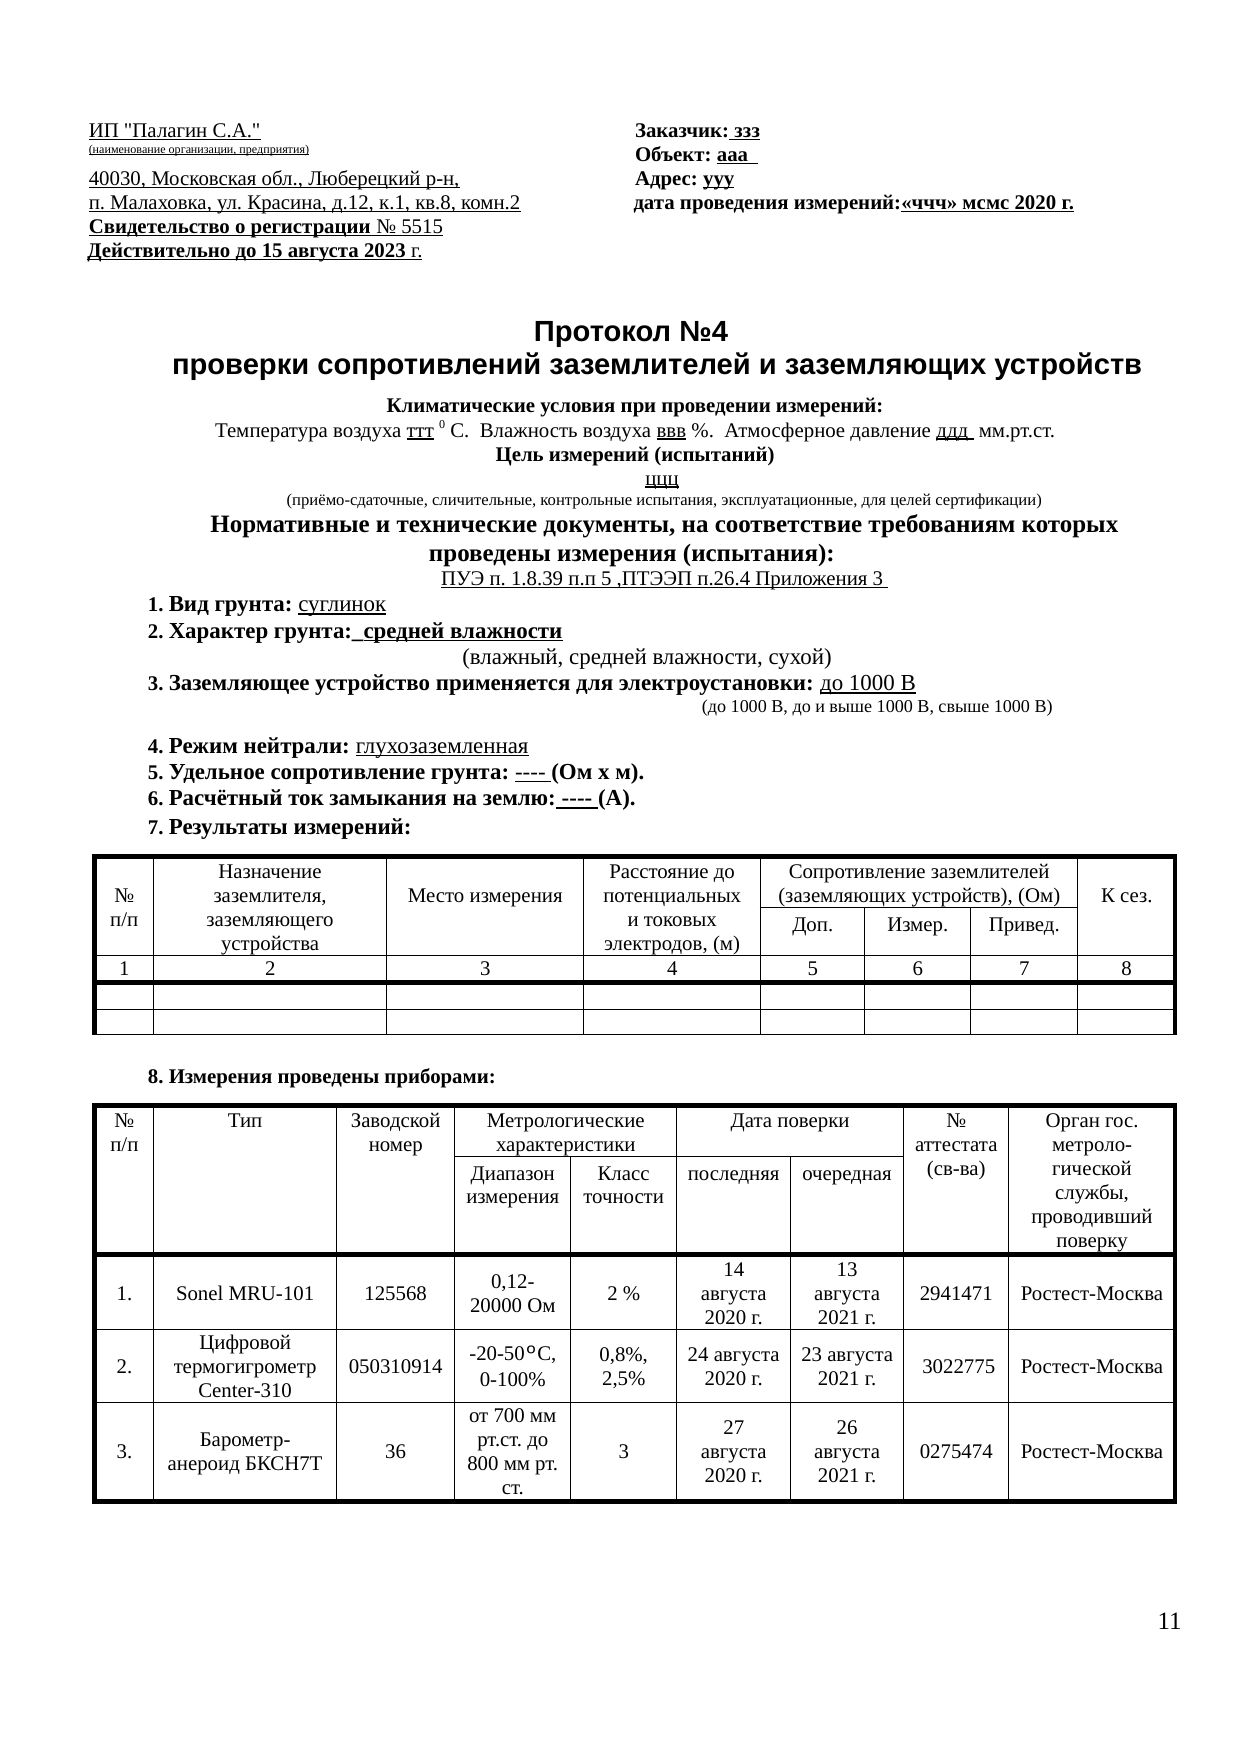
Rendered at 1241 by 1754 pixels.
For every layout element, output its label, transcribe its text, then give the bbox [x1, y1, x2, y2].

table_header Назначение заземлителя, заземляющего устройства [154, 859, 386, 955]
text ццц [88, 466, 1181, 490]
table_cell 0275474 [904, 1403, 1008, 1499]
text Действительно до 15 августа 2023 г. [87, 238, 635, 262]
table_cell 0,8%, 2,5% [571, 1330, 676, 1402]
list Удельное сопротивление грунта: ---- (Ом х м). [88, 758, 1181, 784]
table_cell Ростест-Москва [1009, 1403, 1173, 1499]
table_header Заводской номер [337, 1108, 454, 1252]
table_cell 2 [154, 956, 386, 980]
table_cell 050310914 [337, 1330, 454, 1402]
table_cell очередная [791, 1157, 903, 1252]
text Заказчик: ззз [635, 118, 1181, 142]
table_header Орган гос. метроло-гической службы, проводивший поверку [1009, 1108, 1173, 1252]
table_cell 23 августа 2021 г. [791, 1330, 903, 1402]
table_cell последняя [677, 1157, 790, 1252]
table_cell Привед. [971, 908, 1077, 955]
table_cell [584, 1010, 760, 1034]
table_cell [971, 985, 1077, 1009]
text (влажный, средней влажности, сухой) [88, 643, 1181, 669]
table_cell 5 [761, 956, 864, 980]
table_cell Ростест-Москва [1009, 1257, 1173, 1329]
text ПУЭ п. 1.8.39 п.п 5 ,ПТЭЭП п.26.4 Приложения 3 [88, 566, 1181, 590]
table_cell 1 [97, 956, 153, 980]
table_header № аттестата (св-ва) [904, 1108, 1008, 1252]
table_cell 36 [337, 1403, 454, 1499]
table_header Дата поверки [677, 1108, 903, 1156]
table_cell 24 августа 2020 г. [677, 1330, 790, 1402]
text п. Малаховка, ул. Красина, д.12, к.1, кв.8, комн.2 [88, 190, 635, 214]
text (приёмо-сдаточные, сличительные, контрольные испытания, эксплуатационные, для целей сертификации) [88, 490, 1181, 509]
list Заземляющее устройство применяется для электроустановки: до 1000 В [88, 669, 1181, 696]
text Климатические условия при проведении измерений: [88, 393, 1181, 417]
table_header К сез. [1078, 859, 1173, 955]
table_cell [97, 1010, 153, 1034]
table_cell [387, 985, 583, 1009]
text Цель измерений (испытаний) [88, 442, 1181, 466]
table_header Тип [154, 1108, 336, 1252]
text Температура воздуха ттт 0 С. Влажность воздуха ввв %. Атмосферное давление ддд мм.рт.ст. [88, 417, 1181, 442]
table_cell 2 % [571, 1257, 676, 1329]
table_cell -20-50ºС, 0-100% [455, 1330, 570, 1402]
table_cell [97, 985, 153, 1009]
table_cell Барометр-анероид БКСН7Т [154, 1403, 336, 1499]
table_cell 26 августа 2021 г. [791, 1403, 903, 1499]
list Расчётный ток замыкания на землю: ---- (А). [88, 784, 1181, 811]
table_cell Доп. [761, 908, 864, 955]
table_cell [154, 985, 386, 1009]
table_cell 8 [1078, 956, 1173, 980]
table_cell 14 августа 2020 г. [677, 1257, 790, 1329]
table_cell 125568 [337, 1257, 454, 1329]
table_cell [1078, 1010, 1173, 1034]
table_cell 0,12-20000 Ом [455, 1257, 570, 1329]
text (наименование организации, предприятия) [88, 142, 635, 166]
table_header Расстояние до потенциальных и токовых электродов, (м) [584, 859, 760, 955]
text Нормативные и технические документы, на соответствие требованиям которых проведены измерения (испытания): [88, 509, 1181, 566]
list Вид грунта: суглинок [88, 590, 1181, 617]
table_cell 2. [97, 1330, 153, 1402]
table_cell Измер. [865, 908, 970, 955]
text (до 1000 В, до и выше 1000 В, свыше 1000 В) [88, 696, 1181, 732]
table_cell 7 [971, 956, 1077, 980]
table_cell Цифровой термогигрометр Center-310 [154, 1330, 336, 1402]
list Измерения проведены приборами: [88, 1064, 1181, 1088]
table_cell [387, 1010, 583, 1034]
table_cell [1078, 985, 1173, 1009]
table_cell Sonel MRU-101 [154, 1257, 336, 1329]
table_cell 3022775 [904, 1330, 1008, 1402]
table_header Метрологические характеристики [455, 1108, 676, 1156]
table_cell [865, 985, 970, 1009]
table_cell 13 августа 2021 г. [791, 1257, 903, 1329]
table_cell [971, 1010, 1077, 1034]
subtitle проверки сопротивлений заземлителей и заземляющих устройств [88, 314, 1181, 381]
text ИП "Палагин С.А." [88, 118, 635, 142]
table_cell 4 [584, 956, 760, 980]
text 40030, Московская обл., Люберецкий р-н, [88, 166, 635, 190]
table_cell [584, 985, 760, 1009]
table_cell [761, 985, 864, 1009]
text дата проведения измерений:«ччч» мсмс 2020 г. [635, 190, 1181, 214]
table_cell от 700 мм рт.ст. до 800 мм рт. ст. [455, 1403, 570, 1499]
table_cell 1. [97, 1257, 153, 1329]
table_cell [761, 1010, 864, 1034]
table_cell Ростест-Москва [1009, 1330, 1173, 1402]
table_cell Класс точности [571, 1157, 676, 1252]
table_cell 6 [865, 956, 970, 980]
table_cell [865, 1010, 970, 1034]
list Результаты измерений: [88, 811, 1181, 839]
table_header № п/п [97, 859, 153, 955]
list Режим нейтрали: глухозаземленная [88, 732, 1181, 758]
text Объект: ааа [635, 142, 1181, 166]
table_header Место измерения [387, 859, 583, 955]
table_header Сопротивление заземлителей (заземляющих устройств), (Ом) [761, 859, 1077, 907]
table_cell Диапазон измерения [455, 1157, 570, 1252]
table_cell 2941471 [904, 1257, 1008, 1329]
text Свидетельство о регистрации № 5515 [88, 214, 635, 238]
table_cell [154, 1010, 386, 1034]
table_cell 3. [97, 1403, 153, 1499]
table_cell 3 [387, 956, 583, 980]
list Характер грунта:_средней влажности [88, 617, 1181, 643]
table_cell 3 [571, 1403, 676, 1499]
text Адрес: ууу [635, 166, 1181, 190]
table_cell 27 августа 2020 г. [677, 1403, 790, 1499]
table_header № п/п [97, 1108, 153, 1252]
